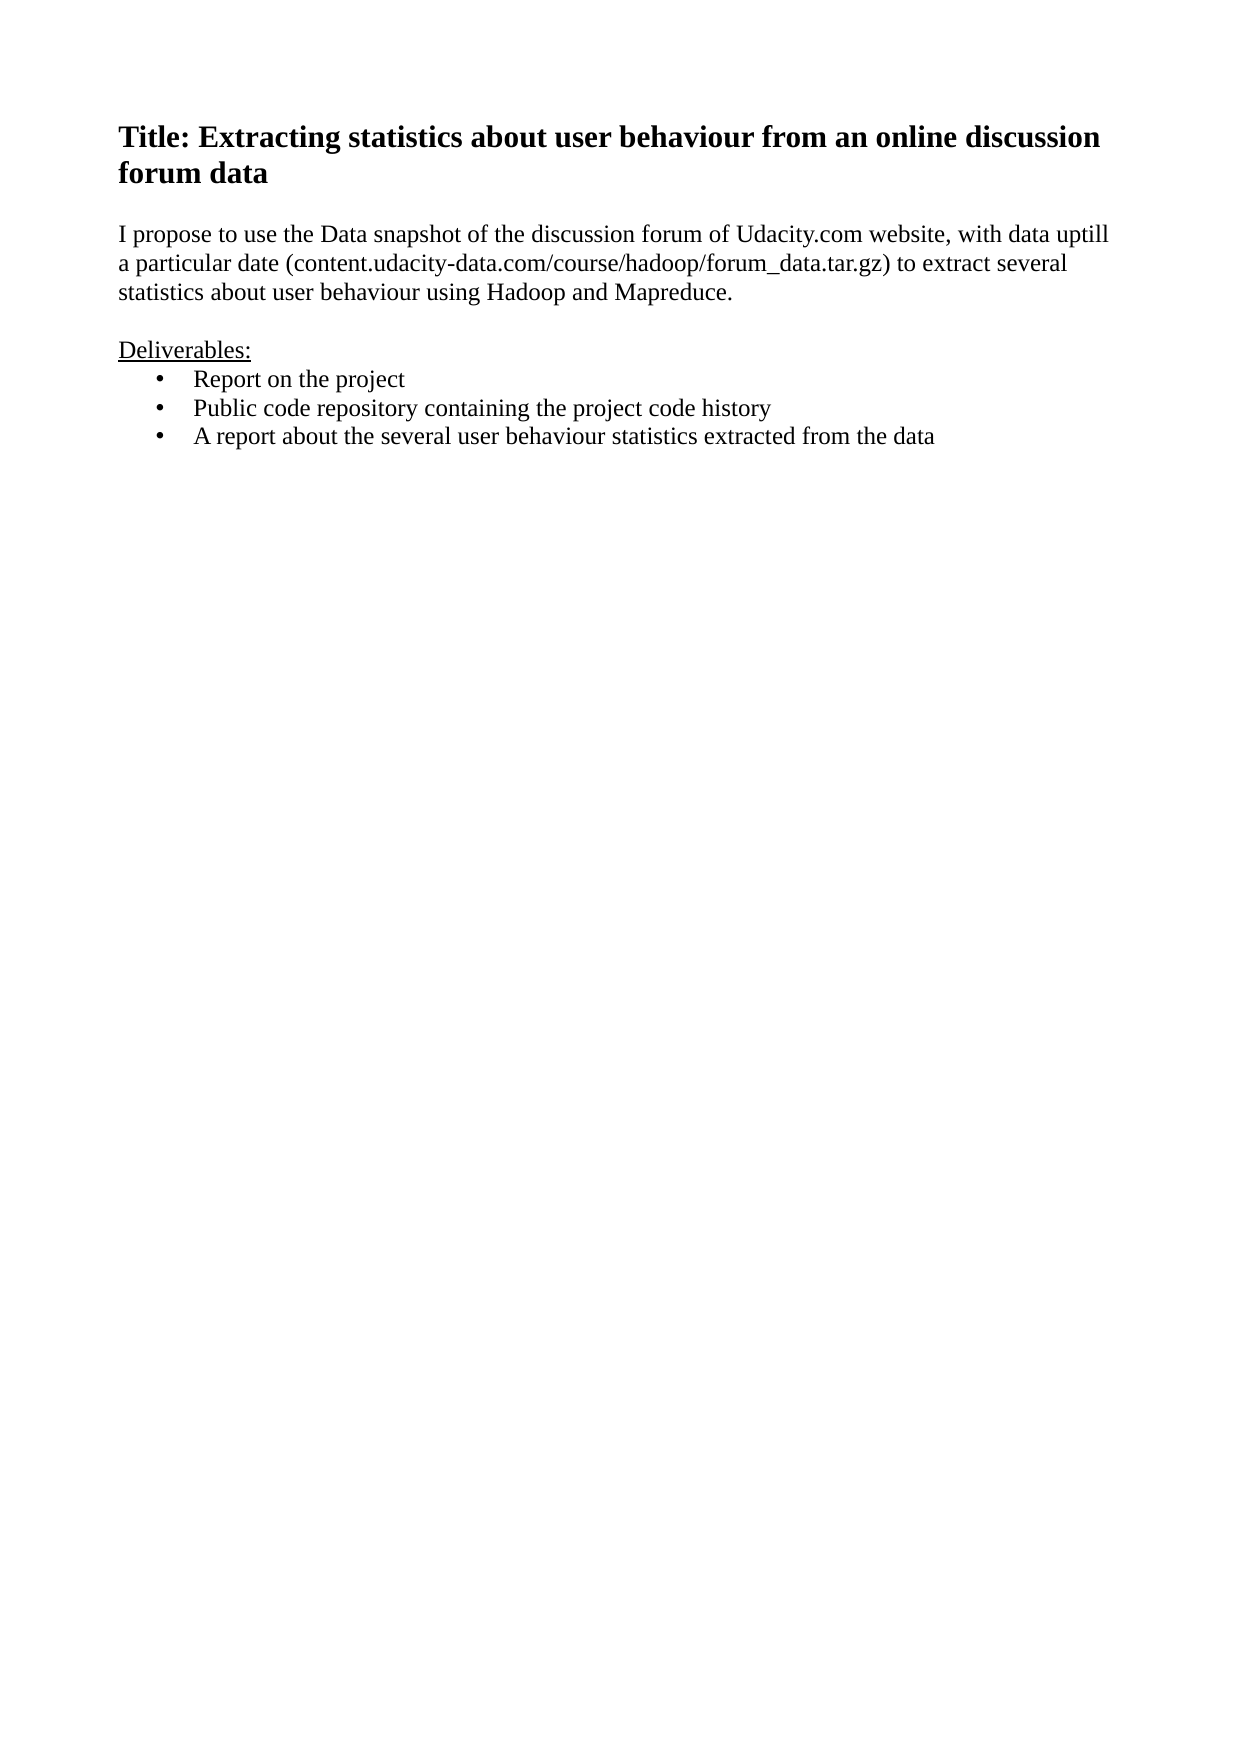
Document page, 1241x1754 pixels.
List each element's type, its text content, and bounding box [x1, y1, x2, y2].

text Deliverables: [118, 335, 1122, 364]
text I propose to use the Data snapshot of the discussion forum of Udacity.com website, with data uptill a particular date (content.udacity-data.com/course/hadoop/forum_data.tar.gz) to extract several statistics about user behaviour using Hadoop and Mapreduce. [118, 219, 1122, 306]
list Report on the project [156, 364, 1122, 393]
text Title: Extracting statistics about user behaviour from an online discussion forum data [118, 118, 1122, 190]
list Public code repository containing the project code history [156, 393, 1122, 421]
list A report about the several user behaviour statistics extracted from the data [156, 421, 1122, 450]
